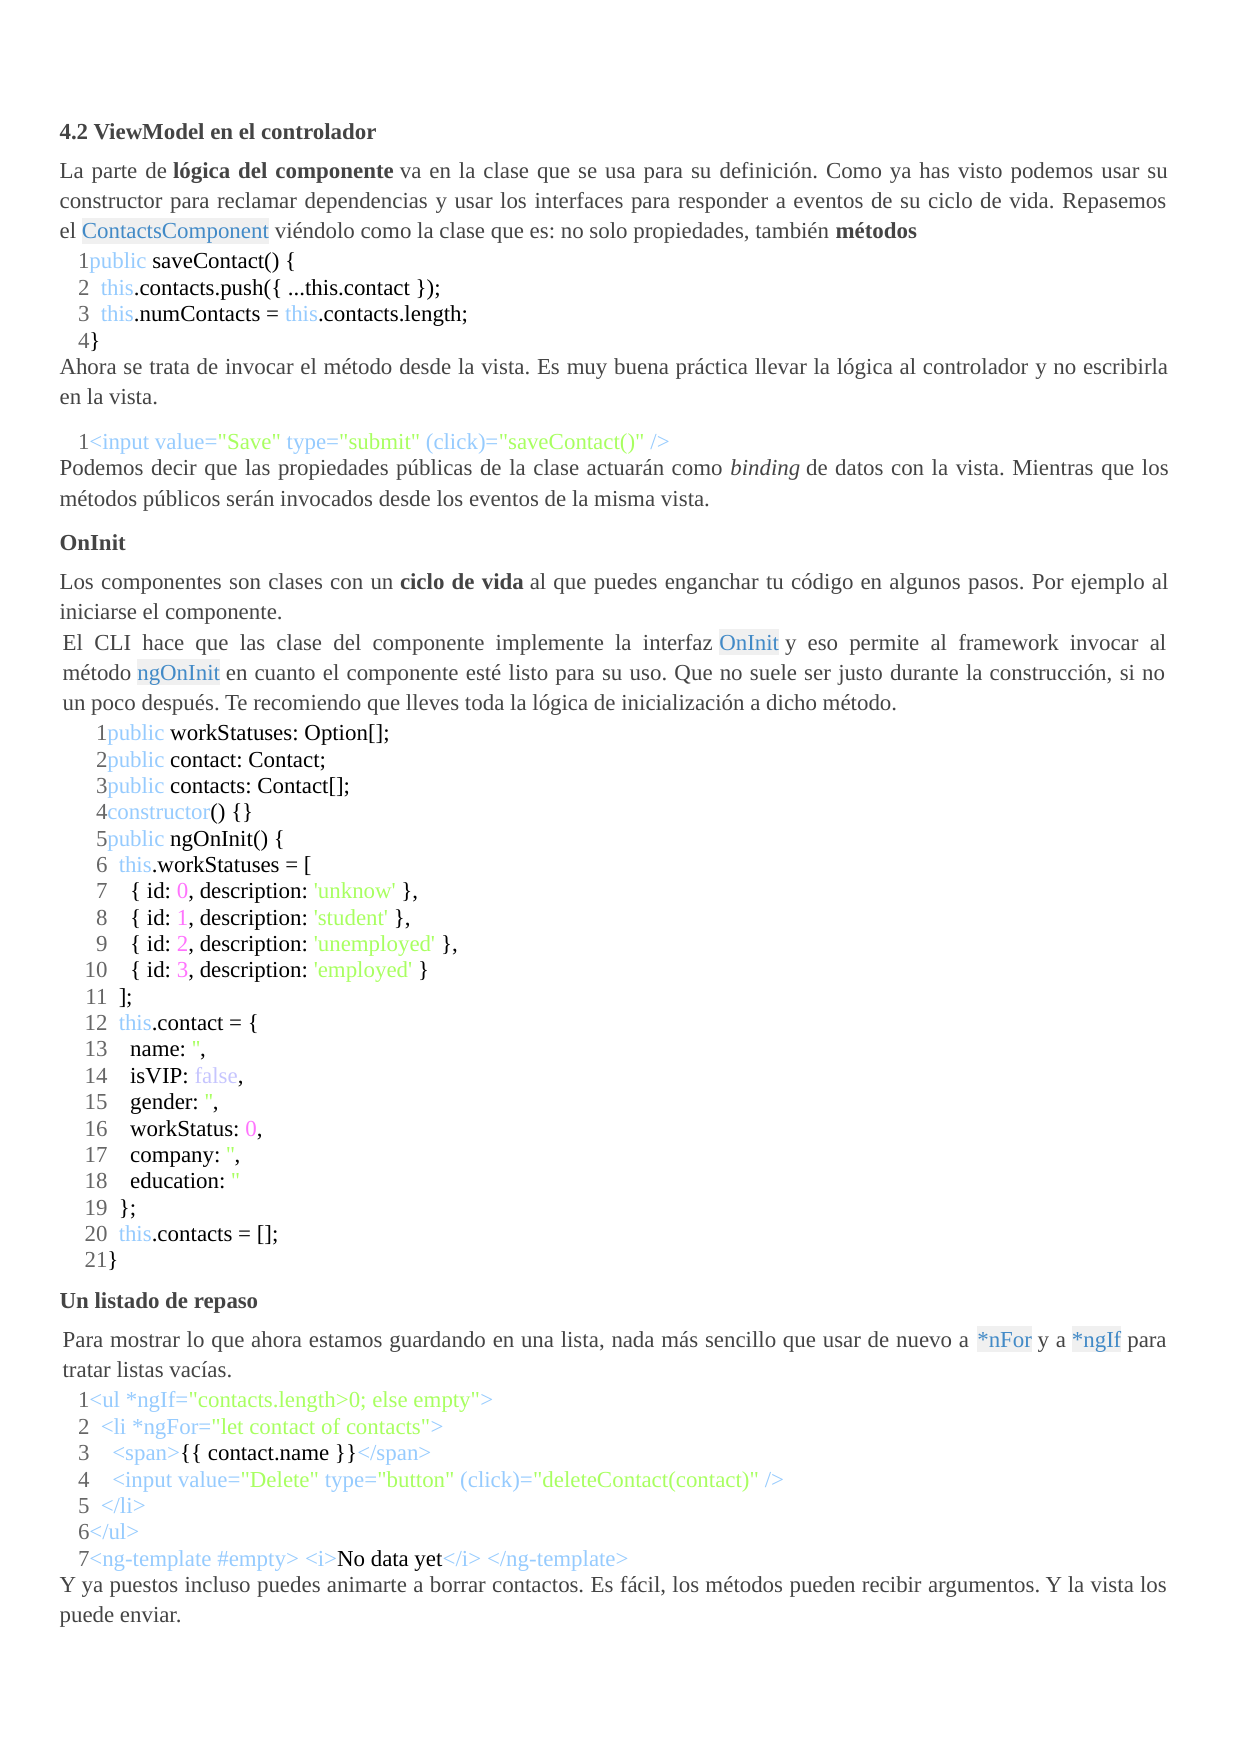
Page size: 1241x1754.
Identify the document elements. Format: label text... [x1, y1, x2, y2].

text El CLI hace que las clase del componente implemente la interfaz OnInit y eso permite al framework invocar al método ngOnInit en cuanto el componente esté listo para su uso. Que no suele ser justo durante la construcción, si no un poco después. Te recomiendo que lleves toda la lógica de inicialización a dicho método. [62, 629, 1167, 715]
table_header 1 [59, 428, 89, 454]
subtitle OnInit [59, 529, 1170, 556]
text Ahora se trata de invocar el método desde la vista. Es muy buena práctica llevar la lógica al controlador y no escribirla en la vista. [59, 353, 1170, 409]
table_header 1 2 3 4 5 6 7 [59, 1387, 89, 1571]
table_header 1 2 3 4 [59, 248, 89, 353]
text Podemos decir que las propiedades públicas de la clase actuarán como binding de datos con la vista. Mientras que los métodos públicos serán invocados desde los eventos de la misma vista. [59, 454, 1170, 511]
table_header public workStatuses: Option[]; public contact: Contact; public contacts: Contact[]; constructor() {} public ngOnInit() { this.workStatuses = [ { id: 0, description: 'unknow' }, { id: 1, description: 'student' }, { id: 2, description: 'unemployed' }, { id: 3, description: 'employed' } ]; this.contact = { name: '', isVIP: false, gender: '', workStatus: 0, company: '', education: '' }; this.contacts = []; } [107, 719, 680, 1273]
text Y ya puestos incluso puedes animarte a borrar contactos. Es fácil, los métodos pueden recibir argumentos. Y la vista los puede enviar. [59, 1571, 1170, 1628]
table_header <ul *ngIf="contacts.length>0; else empty"> <li *ngFor="let contact of contacts"> <span>{{ contact.name }}</span> <input value="Delete" type="button" (click)="deleteContact(contact)" /> </li> </ul> <ng-template #empty> <i>No data yet</i> </ng-template> [89, 1387, 1200, 1571]
table_header public saveContact() { this.contacts.push({ ...this.contact }); this.numContacts = this.contacts.length; } [89, 248, 706, 353]
table_header <input value="Save" type="submit" (click)="saveContact()" /> [89, 428, 1003, 454]
text Para mostrar lo que ahora estamos guardando en una lista, nada más sencillo que usar de nuevo a *nFor y a *ngIf para tratar listas vacías. [62, 1326, 1167, 1383]
text Los componentes son clases con un ciclo de vida al que puedes enganchar tu código en algunos pasos. Por ejemplo al iniciarse el componente. [59, 568, 1170, 625]
subtitle Un listado de repaso [59, 1287, 1170, 1314]
subtitle 4.2 ViewModel en el controlador [59, 118, 1170, 144]
table_header 1 2 3 4 5 6 7 8 9 10 11 12 13 14 15 16 17 18 19 20 21 [59, 719, 107, 1273]
text La parte de lógica del componente va en la clase que se usa para su definición. Como ya has visto podemos usar su constructor para reclamar dependencias y usar los interfaces para responder a eventos de su ciclo de vida. Repasemos el ContactsComponent viéndolo como la clase que es: no solo propiedades, también métodos [59, 157, 1170, 244]
